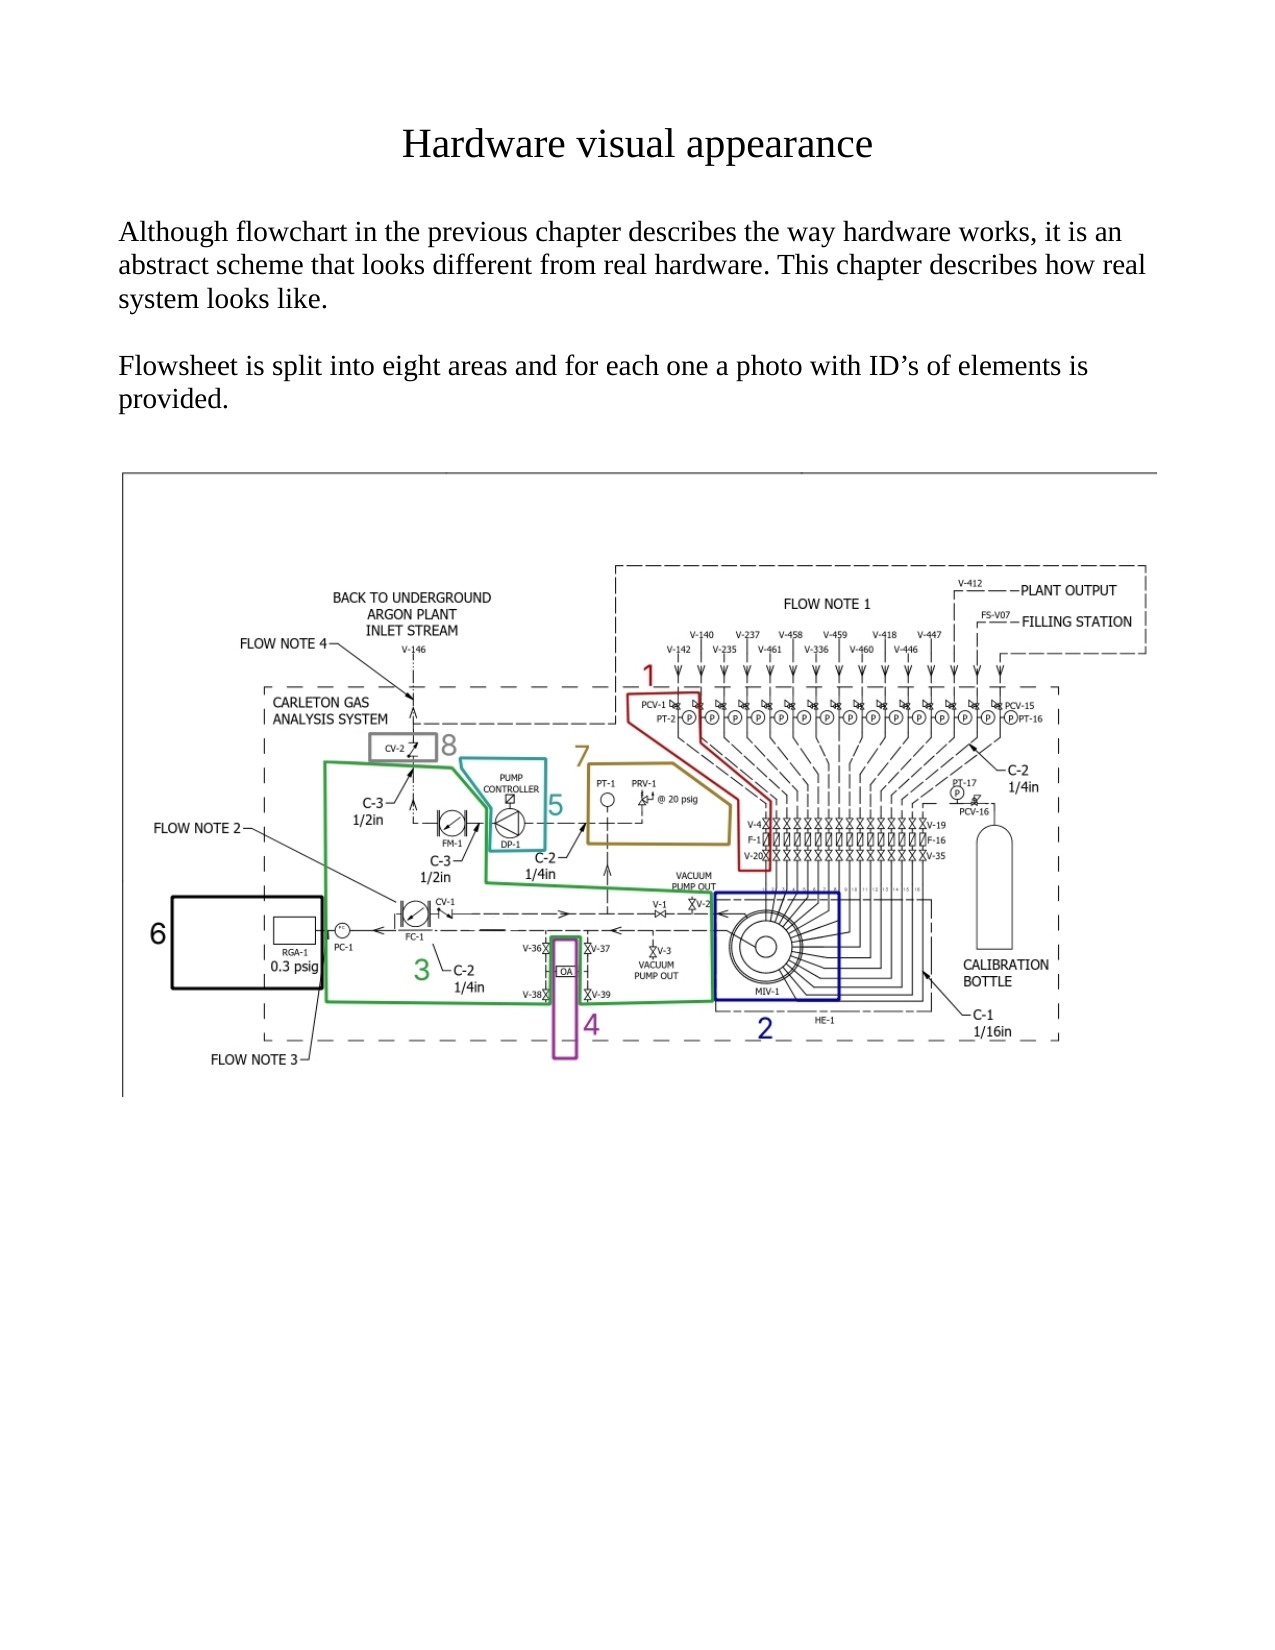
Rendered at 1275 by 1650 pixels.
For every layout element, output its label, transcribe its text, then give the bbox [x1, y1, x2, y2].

text Hardware visual appearance [118, 118, 1157, 166]
text Although flowchart in the previous chapter describes the way hardware works, it is an abstract scheme that looks different from real hardware. This chapter describes how real system looks like. [118, 214, 1157, 314]
picture [118, 463, 1157, 1097]
text Flowsheet is split into eight areas and for each one a photo with ID’s of elements is provided. [118, 348, 1157, 415]
